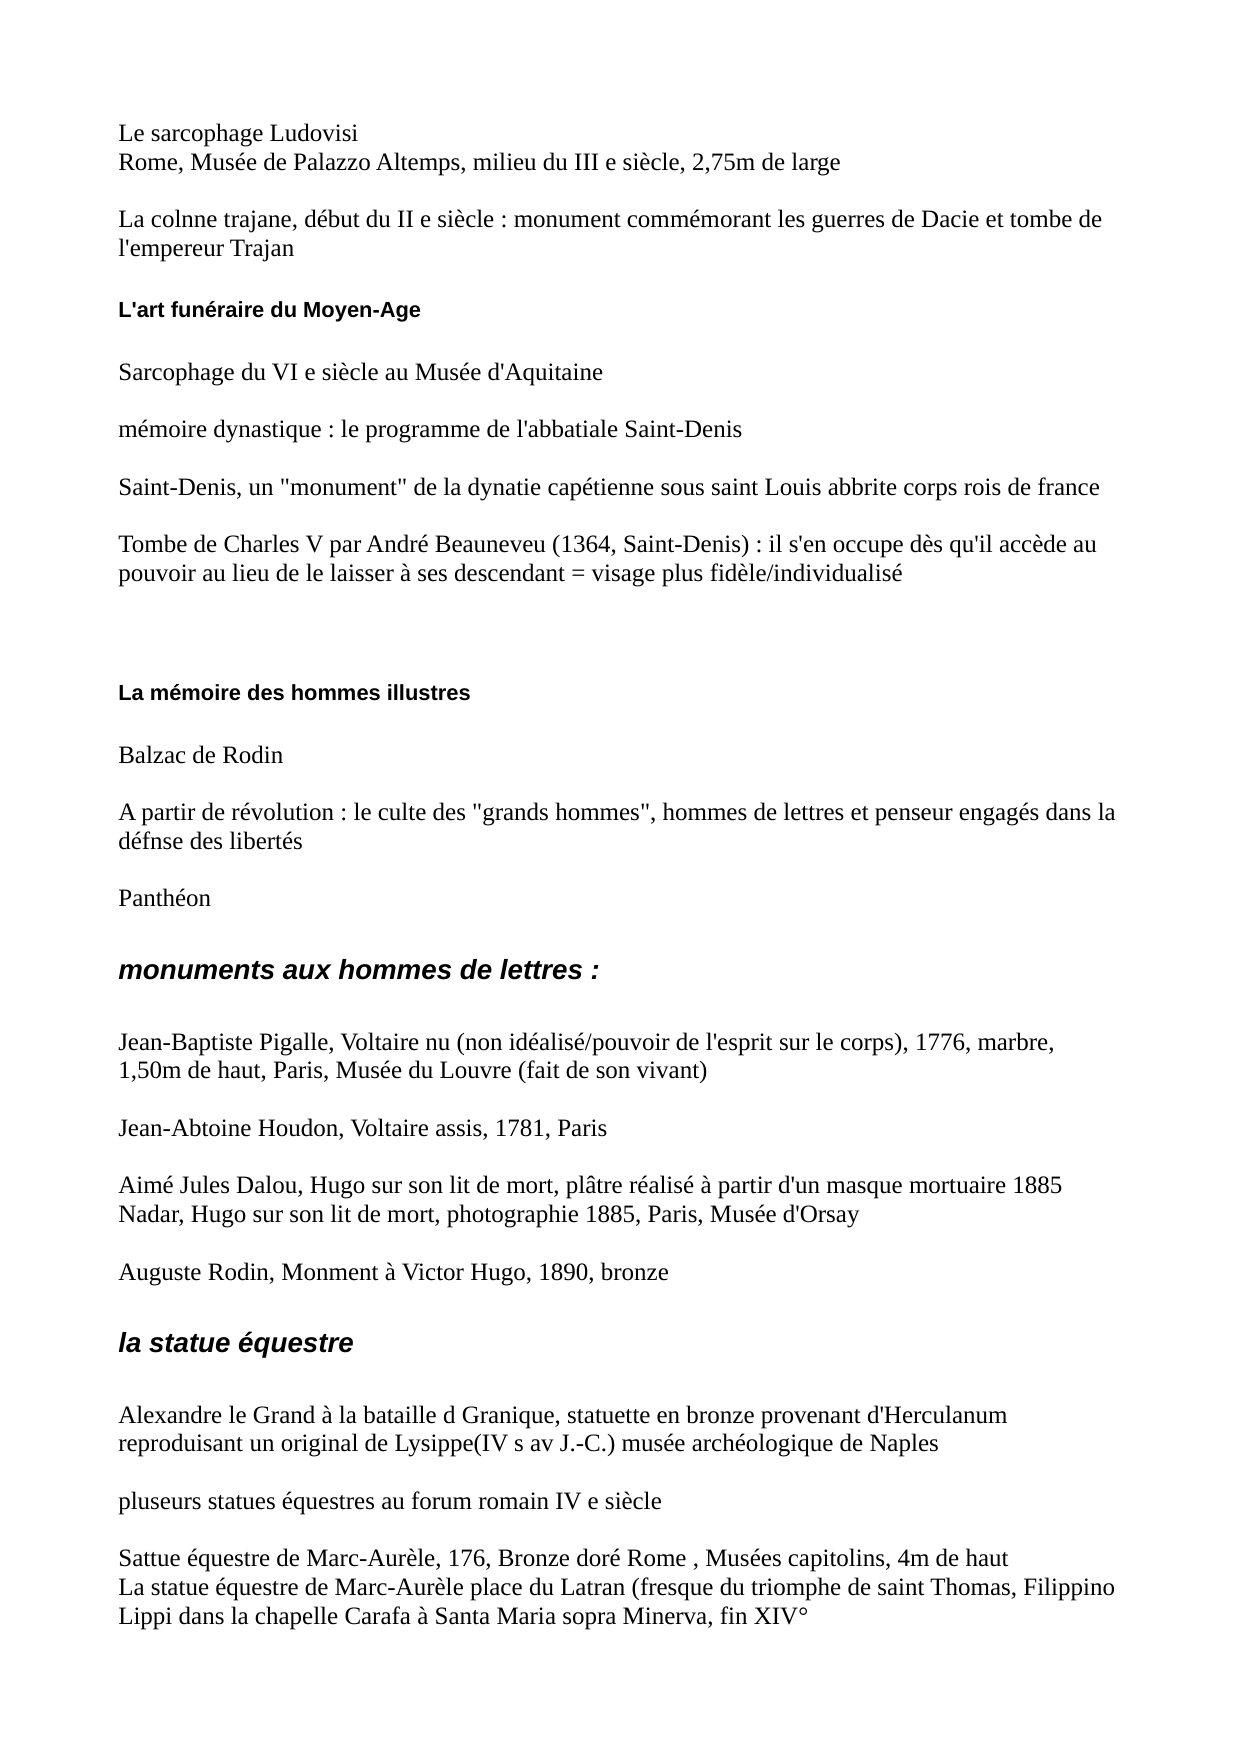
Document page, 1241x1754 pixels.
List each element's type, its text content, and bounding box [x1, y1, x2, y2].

text La statue équestre de Marc-Aurèle place du Latran (fresque du triomphe de saint Thomas, Filippino Lippi dans la chapelle Carafa à Santa Maria sopra Minerva, fin XIV° [118, 1572, 1122, 1630]
text A partir de révolution : le culte des "grands hommes", hommes de lettres et penseur engagés dans la défnse des libertés [118, 797, 1122, 855]
text Balzac de Rodin [118, 740, 1122, 768]
subtitle L'art funéraire du Moyen-Age [118, 297, 1122, 322]
text Le sarcophage Ludovisi [118, 118, 1122, 147]
subtitle la statue équestre [118, 1327, 1122, 1358]
text Tombe de Charles V par André Beauneveu (1364, Saint-Denis) : il s'en occupe dès qu'il accède au pouvoir au lieu de le laisser à ses descendant = visage plus fidèle/individualisé [118, 529, 1122, 587]
text Nadar, Hugo sur son lit de mort, photographie 1885, Paris, Musée d'Orsay [118, 1199, 1122, 1228]
text Sarcophage du VI e siècle au Musée d'Aquitaine [118, 357, 1122, 386]
subtitle monuments aux hommes de lettres : [118, 953, 1122, 985]
text Alexandre le Grand à la bataille d Granique, statuette en bronze provenant d'Herculanum reproduisant un original de Lysippe(IV s av J.-C.) musée archéologique de Naples [118, 1400, 1122, 1457]
text mémoire dynastique : le programme de l'abbatiale Saint-Denis [118, 414, 1122, 443]
text La colnne trajane, début du II e siècle : monument commémorant les guerres de Dacie et tombe de l'empereur Trajan [118, 204, 1122, 262]
subtitle La mémoire des hommes illustres [118, 679, 1122, 705]
text Jean-Abtoine Houdon, Voltaire assis, 1781, Paris [118, 1113, 1122, 1142]
text Jean-Baptiste Pigalle, Voltaire nu (non idéalisé/pouvoir de l'esprit sur le corps), 1776, marbre, 1,50m de haut, Paris, Musée du Louvre (fait de son vivant) [118, 1027, 1122, 1084]
text Auguste Rodin, Monment à Victor Hugo, 1890, bronze [118, 1257, 1122, 1285]
text Saint-Denis, un "monument" de la dynatie capétienne sous saint Louis abbrite corps rois de france [118, 472, 1122, 501]
text Aimé Jules Dalou, Hugo sur son lit de mort, plâtre réalisé à partir d'un masque mortuaire 1885 [118, 1170, 1122, 1199]
text Rome, Musée de Palazzo Altemps, milieu du III e siècle, 2,75m de large [118, 147, 1122, 176]
text pluseurs statues équestres au forum romain IV e siècle [118, 1486, 1122, 1515]
text Sattue équestre de Marc-Aurèle, 176, Bronze doré Rome , Musées capitolins, 4m de haut [118, 1543, 1122, 1572]
text Panthéon [118, 883, 1122, 912]
